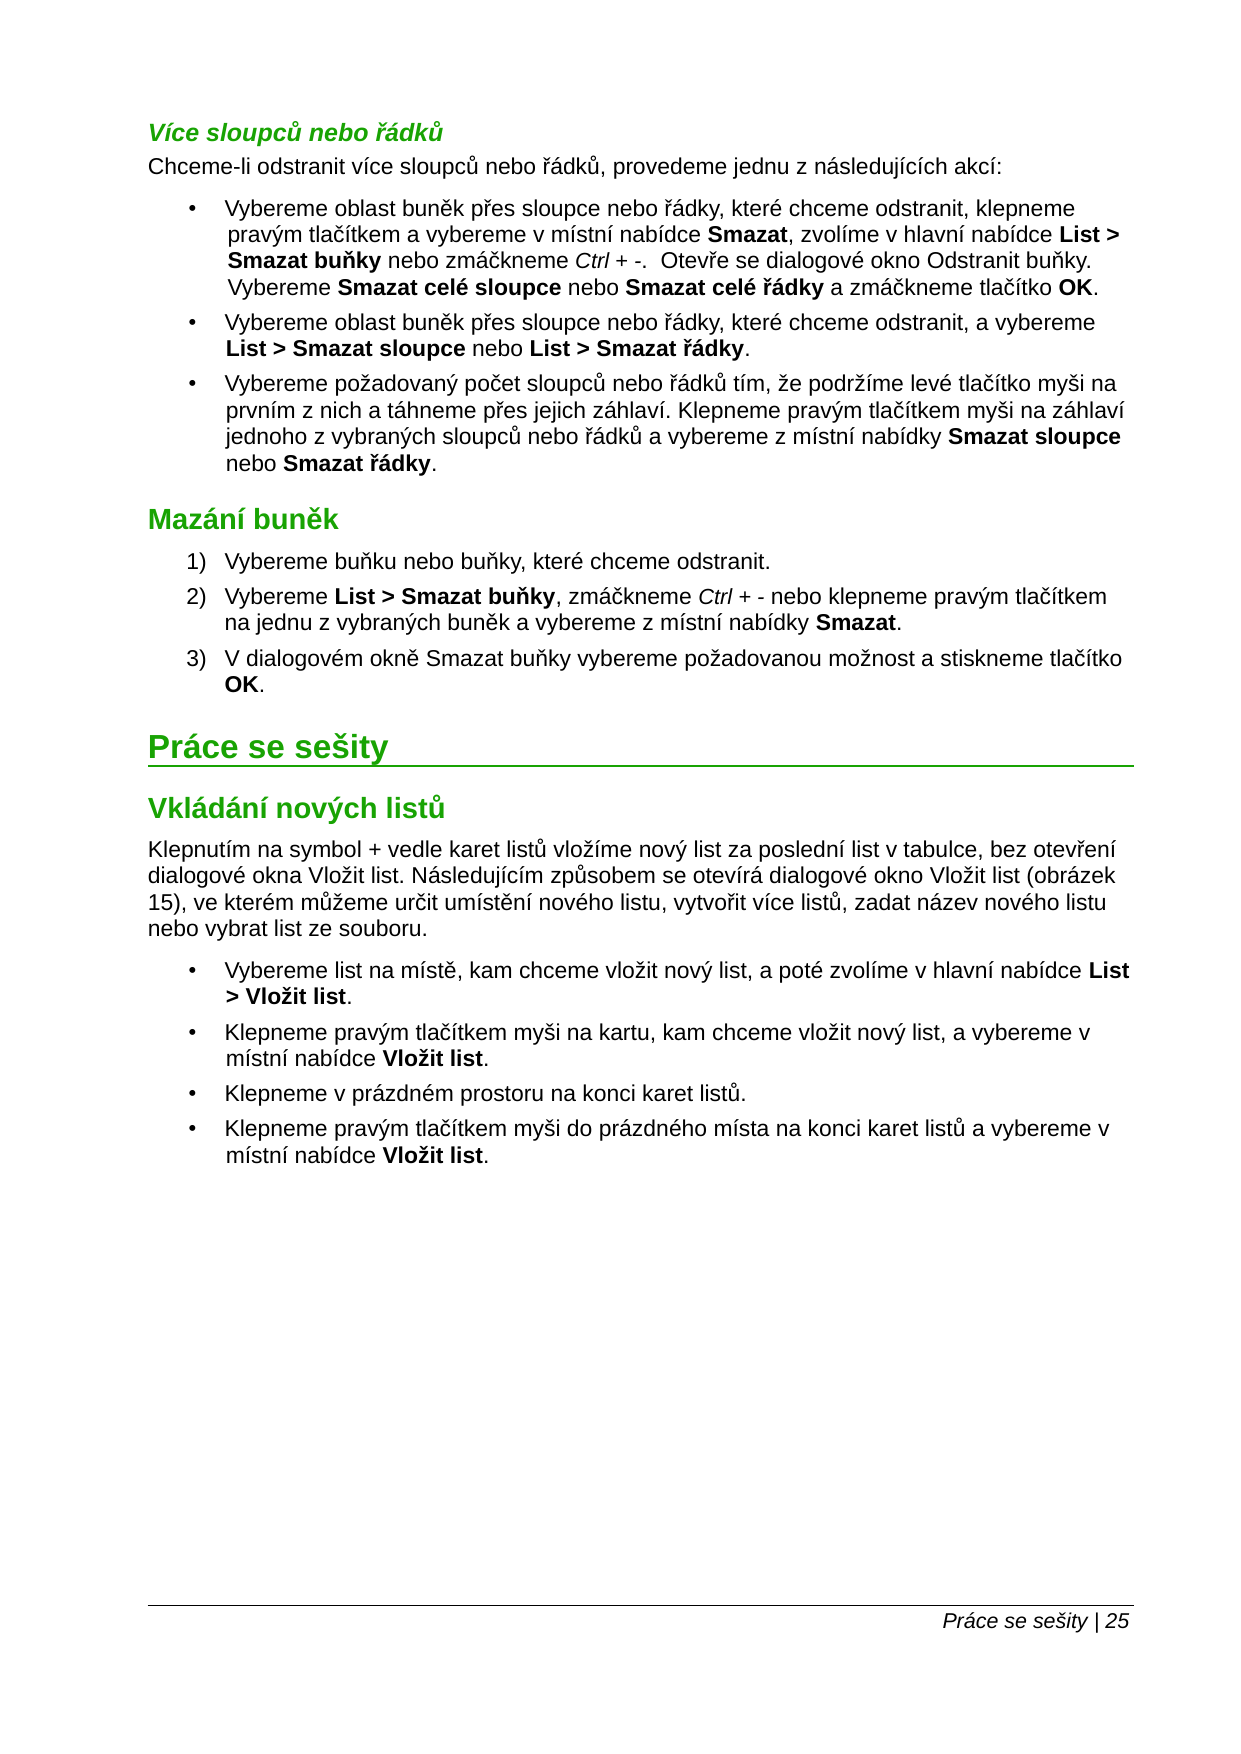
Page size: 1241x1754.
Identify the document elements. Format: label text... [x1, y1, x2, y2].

list Chceme-li odstranit více sloupců nebo řádků, provedeme jednu z následujících akcí: [148, 153, 1134, 179]
subtitle Více sloupců nebo řádků [148, 118, 1134, 147]
list Vybereme buňku nebo buňky, které chceme odstranit. [207, 548, 1134, 574]
subtitle Práce se sešity [148, 727, 1134, 765]
list Vybereme list na místě, kam chceme vložit nový list, a poté zvolíme v hlavní nabídce List > Vložit list. [185, 954, 1134, 1010]
list Vybereme oblast buněk přes sloupce nebo řádky, které chceme odstranit, a vybereme List > Smazat sloupce nebo List > Smazat řádky. [185, 306, 1134, 362]
list Vybereme požadovaný počet sloupců nebo řádků tím, že podržíme levé tlačítko myši na prvním z nich a táhneme přes jejich záhlaví. Klepneme pravým tlačítkem myši na záhlaví jednoho z vybraných sloupců nebo řádků a vybereme z místní nabídky Smazat sloupce nebo Smazat řádky. [185, 367, 1134, 479]
list Vybereme List > Smazat buňky, zmáčkneme Ctrl + - nebo klepneme pravým tlačítkem na jednu z vybraných buněk a vybereme z místní nabídky Smazat. [207, 583, 1134, 636]
list Vybereme oblast buněk přes sloupce nebo řádky, které chceme odstranit, klepneme pravým tlačítkem a vybereme v místní nabídce Smazat, zvolíme v hlavní nabídce List > Smazat buňky nebo zmáčkneme Ctrl + -. Otevře se dialogové okno Odstranit buňky. Vybereme Smazat celé sloupce nebo Smazat celé řádky a zmáčkneme tlačítko OK. [185, 192, 1134, 300]
list Klepneme v prázdném prostoru na konci karet listů. [185, 1077, 1134, 1106]
list Klepneme pravým tlačítkem myši do prázdného místa na konci karet listů a vybereme v místní nabídce Vložit list. [185, 1112, 1134, 1171]
text Klepnutím na symbol + vedle karet listů vložíme nový list za poslední list v tabulce, bez otevření dialogové okna Vložit list. Následujícím způsobem se otevírá dialogové okno Vložit list (obrázek 15), ve kterém můžeme určit umístění nového listu, vytvořit více listů, zadat název nového listu nebo vybrat list ze souboru. [148, 836, 1134, 942]
list V dialogovém okně Smazat buňky vybereme požadovanou možnost a stiskneme tlačítko OK. [207, 644, 1134, 697]
list Klepneme pravým tlačítkem myši na kartu, kam chceme vložit nový list, a vybereme v místní nabídce Vložit list. [185, 1016, 1134, 1071]
subtitle Mazání buněk [148, 502, 1134, 536]
subtitle Vkládání nových listů [148, 791, 1134, 824]
